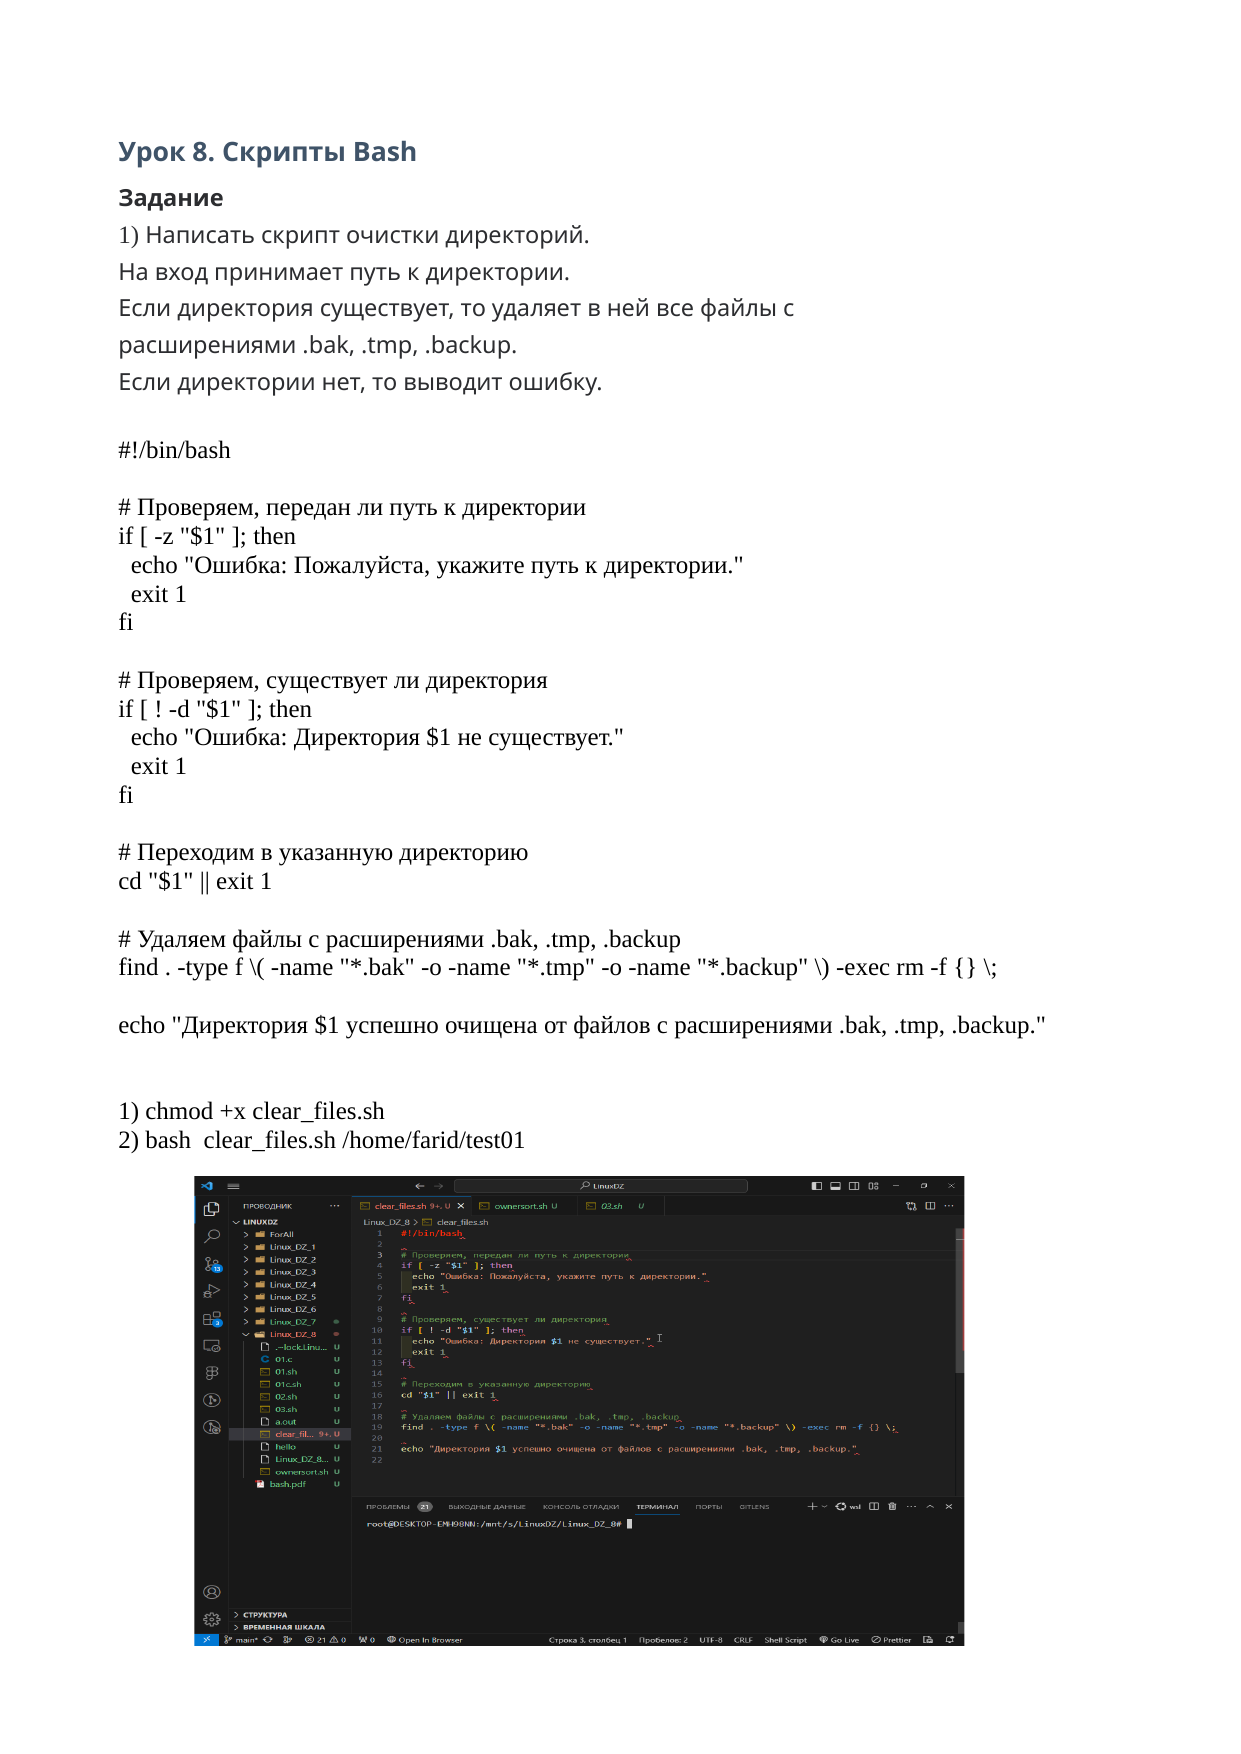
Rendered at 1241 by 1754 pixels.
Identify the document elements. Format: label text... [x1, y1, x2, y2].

text 2) bash clear_files.sh /home/farid/test01 [118, 1125, 1122, 1154]
text fi [118, 780, 1122, 809]
text # Переходим в указанную директорию [118, 837, 1122, 866]
text echo "Ошибка: Пожалуйста, укажите путь к директории." [118, 550, 1122, 579]
text exit 1 [118, 751, 1122, 780]
text #!/bin/bash [118, 435, 1122, 464]
text 1) chmod +x clear_files.sh [118, 1096, 1122, 1125]
subtitle Урок 8. Скрипты Bash [118, 133, 1122, 169]
text echo "Ошибка: Директория $1 не существует." [118, 722, 1122, 751]
text # Удаляем файлы с расширениями .bak, .tmp, .backup [118, 924, 1122, 952]
text if [ -z "$1" ]; then [118, 521, 1122, 550]
text 1) Написать скрипт очистки директорий. На вход принимает путь к директории. Если директория существует, то удаляет в ней все файлы с расширениями .bak, .tmp, .backup. Если директории нет, то выводит ошибку. [118, 218, 1122, 397]
text cd "$1" || exit 1 [118, 866, 1122, 895]
text find . -type f \( -name "*.bak" -o -name "*.tmp" -o -name "*.backup" \) -exec rm -f {} \; [118, 952, 1122, 981]
text echo "Директория $1 успешно очищена от файлов с расширениями .bak, .tmp, .backup." [118, 1010, 1122, 1039]
text fi [118, 607, 1122, 636]
text if [ ! -d "$1" ]; then [118, 694, 1122, 722]
picture [194, 1176, 965, 1646]
text # Проверяем, существует ли директория [118, 665, 1122, 694]
text # Проверяем, передан ли путь к директории [118, 492, 1122, 521]
text Задание [118, 181, 1122, 213]
text exit 1 [118, 579, 1122, 607]
